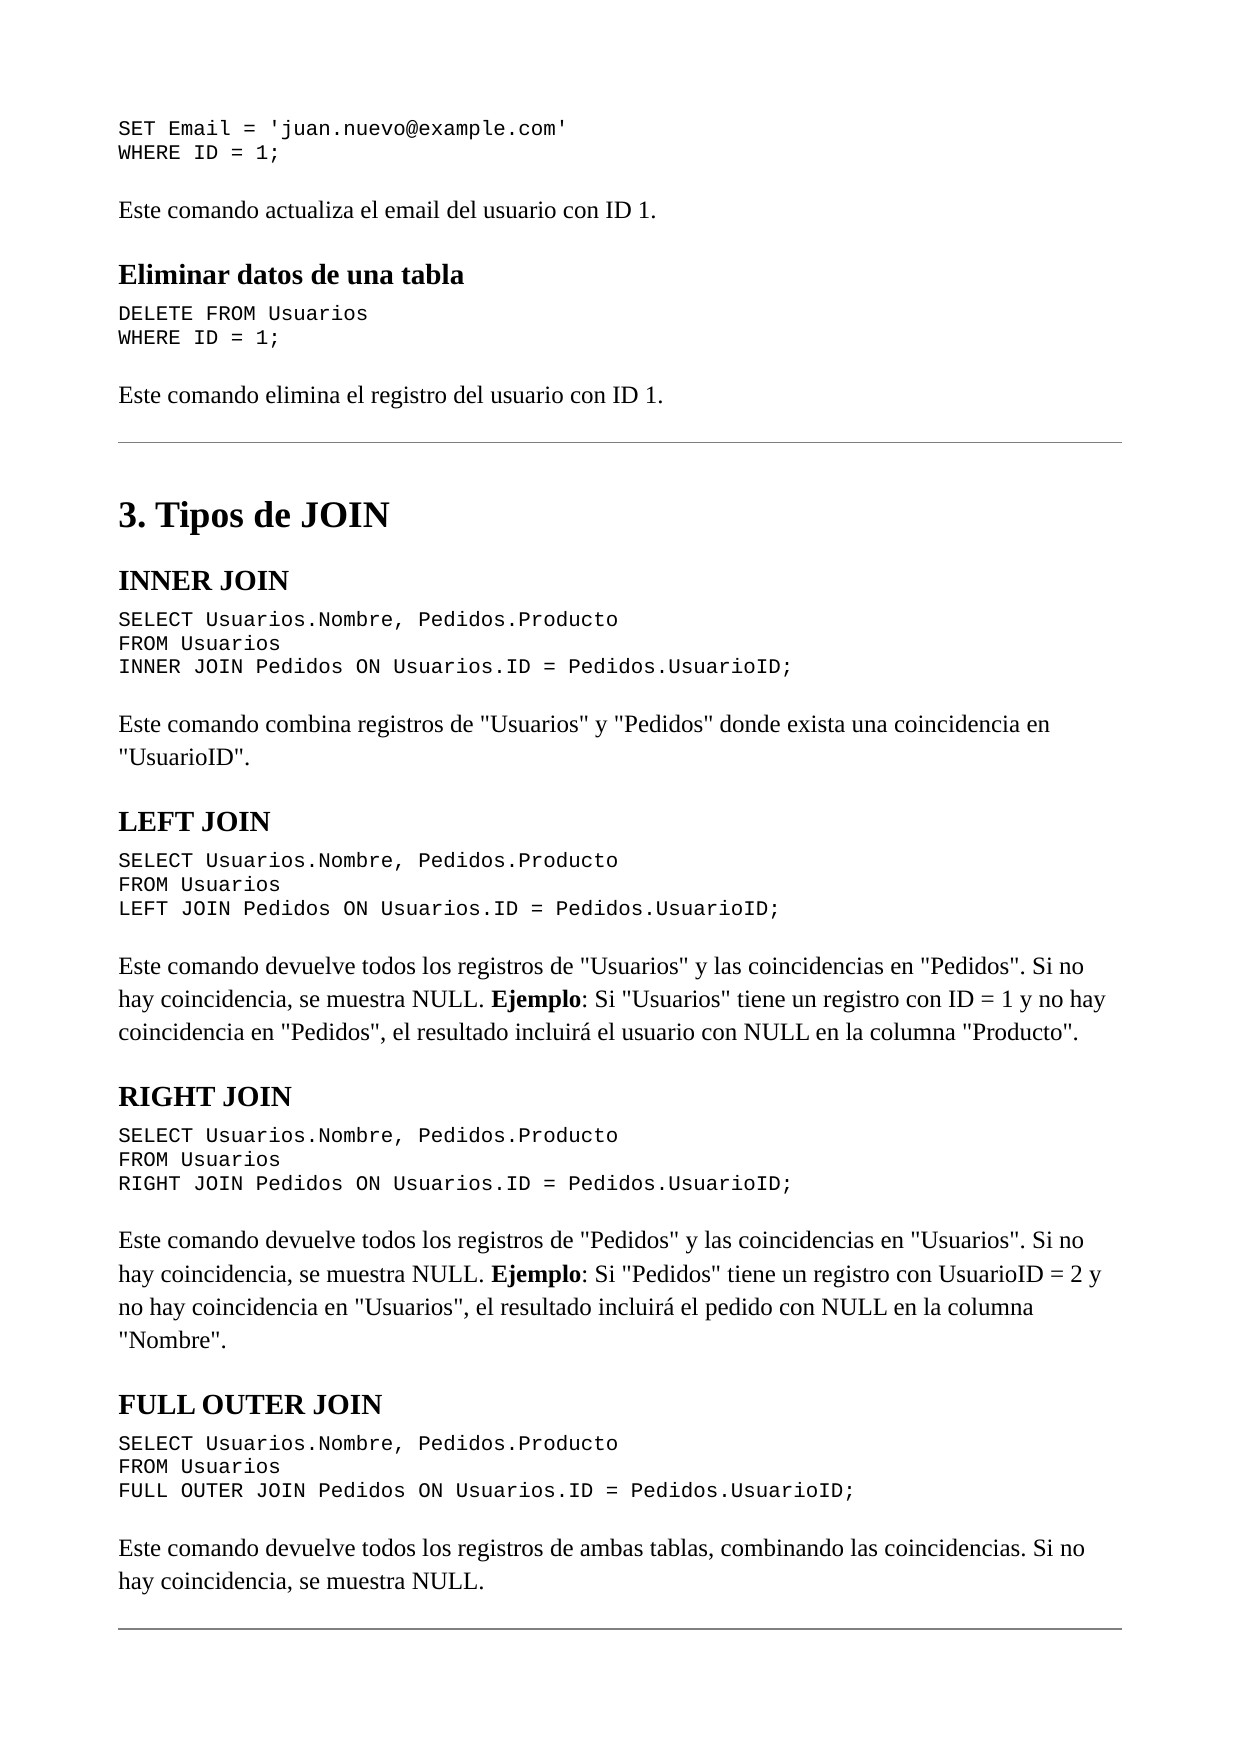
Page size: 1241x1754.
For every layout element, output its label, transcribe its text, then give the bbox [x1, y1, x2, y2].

text Este comando actualiza el email del usuario con ID 1. [118, 195, 1122, 224]
text SELECT Usuarios.Nombre, Pedidos.Producto [118, 1125, 1122, 1149]
text Este comando devuelve todos los registros de "Pedidos" y las coincidencias en "Usuarios". Si no hay coincidencia, se muestra NULL. Ejemplo: Si "Pedidos" tiene un registro con UsuarioID = 2 y no hay coincidencia en "Usuarios", el resultado incluirá el pedido con NULL en la columna "Nombre". [118, 1226, 1122, 1353]
subtitle FULL OUTER JOIN [118, 1387, 1122, 1420]
text FULL OUTER JOIN Pedidos ON Usuarios.ID = Pedidos.UsuarioID; [118, 1480, 1122, 1504]
subtitle INNER JOIN [118, 563, 1122, 596]
text SET Email = 'juan.nuevo@example.com' [118, 118, 1122, 142]
subtitle RIGHT JOIN [118, 1079, 1122, 1113]
text SELECT Usuarios.Nombre, Pedidos.Producto [118, 851, 1122, 874]
text Este comando devuelve todos los registros de ambas tablas, combinando las coincidencias. Si no hay coincidencia, se muestra NULL. [118, 1533, 1122, 1595]
text DELETE FROM Usuarios [118, 303, 1122, 327]
text WHERE ID = 1; [118, 142, 1122, 165]
text WHERE ID = 1; [118, 327, 1122, 350]
text SELECT Usuarios.Nombre, Pedidos.Producto [118, 609, 1122, 632]
text FROM Usuarios [118, 632, 1122, 656]
subtitle Eliminar datos de una tabla [118, 257, 1122, 291]
text FROM Usuarios [118, 1457, 1122, 1480]
text Este comando devuelve todos los registros de "Usuarios" y las coincidencias en "Pedidos". Si no hay coincidencia, se muestra NULL. Ejemplo: Si "Usuarios" tiene un registro con ID = 1 y no hay coincidencia en "Pedidos", el resultado incluirá el usuario con NULL en la columna "Producto". [118, 951, 1122, 1046]
subtitle LEFT JOIN [118, 804, 1122, 838]
text Este comando combina registros de "Usuarios" y "Pedidos" donde exista una coincidencia en "UsuarioID". [118, 709, 1122, 771]
text Este comando elimina el registro del usuario con ID 1. [118, 380, 1122, 409]
text FROM Usuarios [118, 1149, 1122, 1172]
text RIGHT JOIN Pedidos ON Usuarios.ID = Pedidos.UsuarioID; [118, 1172, 1122, 1196]
text FROM Usuarios [118, 874, 1122, 898]
text SELECT Usuarios.Nombre, Pedidos.Producto [118, 1433, 1122, 1457]
subtitle 3. Tipos de JOIN [118, 493, 1122, 536]
text INNER JOIN Pedidos ON Usuarios.ID = Pedidos.UsuarioID; [118, 656, 1122, 680]
text LEFT JOIN Pedidos ON Usuarios.ID = Pedidos.UsuarioID; [118, 898, 1122, 921]
